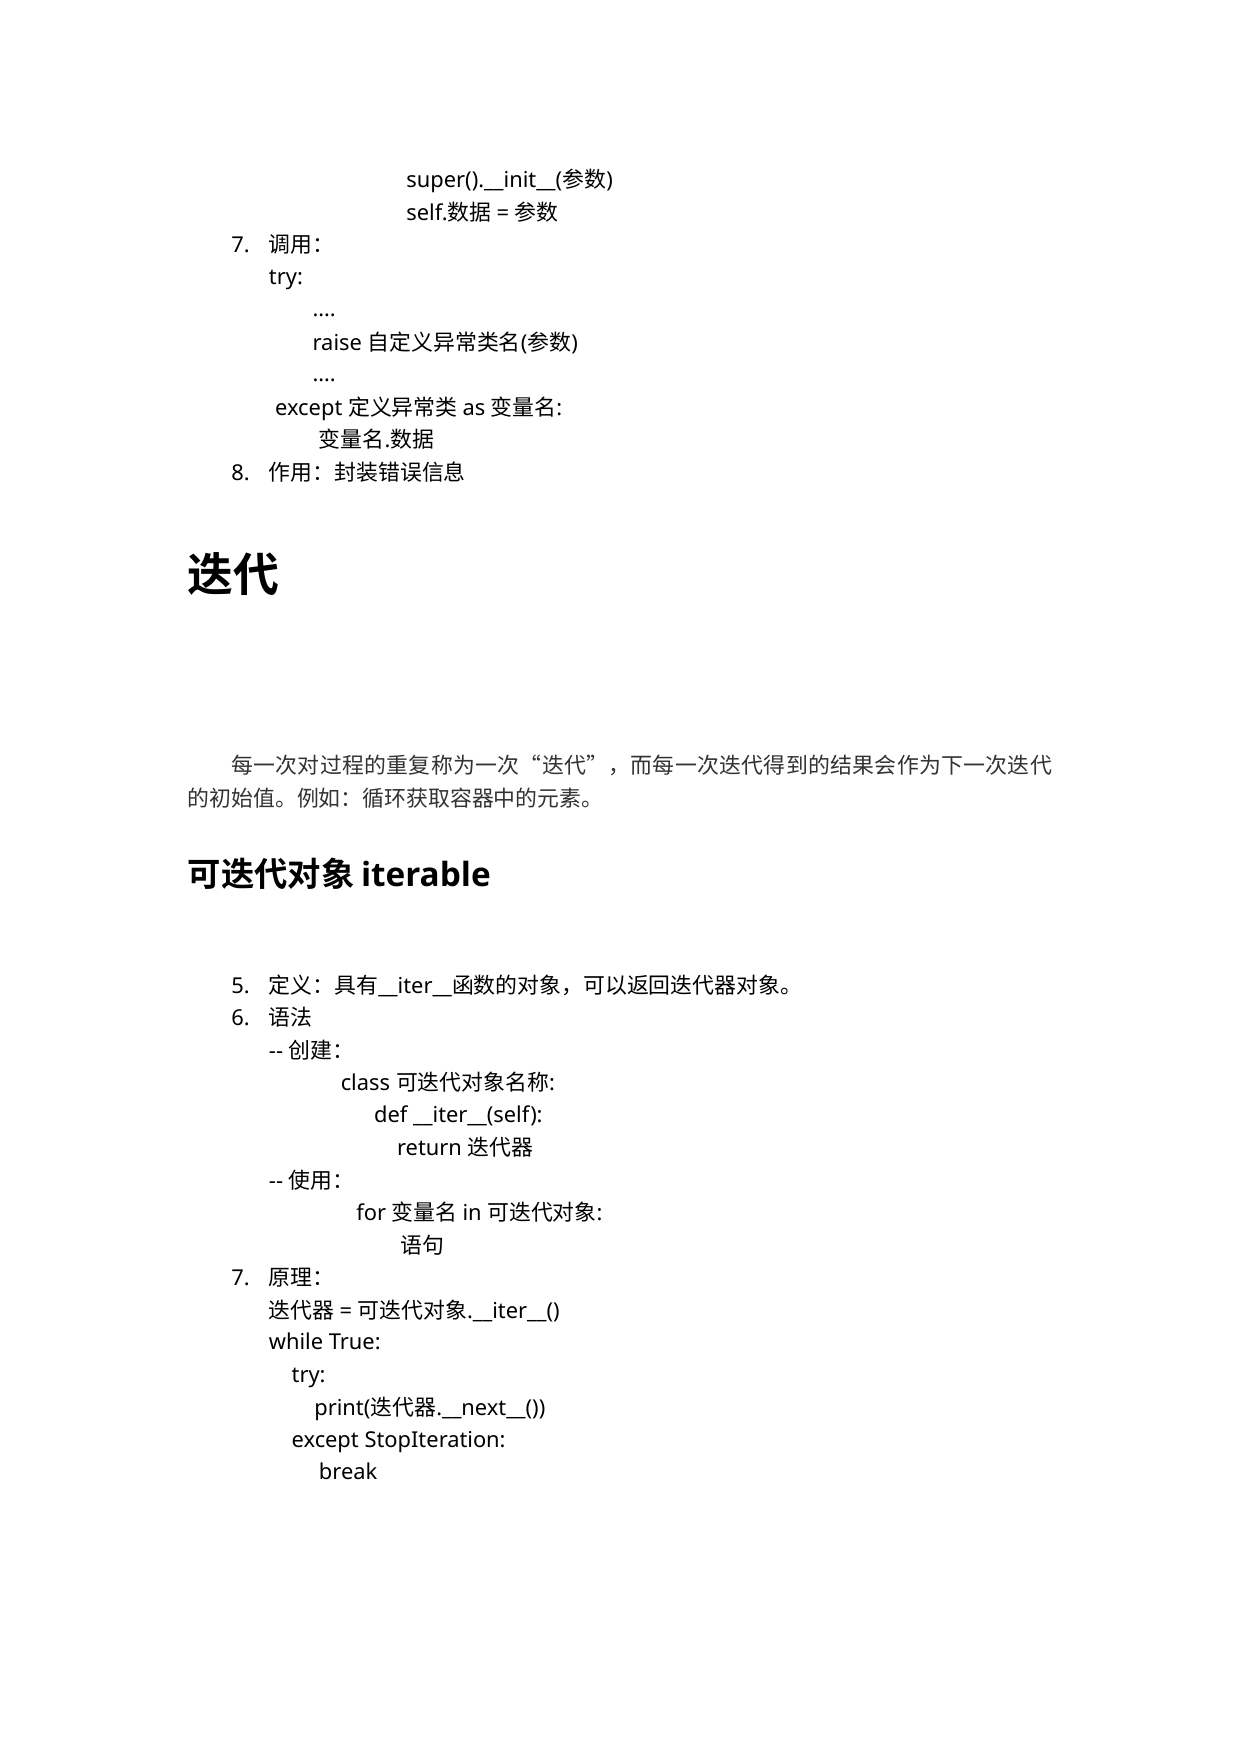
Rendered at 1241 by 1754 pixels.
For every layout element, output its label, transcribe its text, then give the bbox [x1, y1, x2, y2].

list 调用： [231, 227, 1053, 259]
text 迭代器 = 可迭代对象.__iter__() [225, 1292, 1053, 1325]
text 变量名.数据 [187, 422, 1053, 454]
text for 变量名 in 可迭代对象: [312, 1195, 1053, 1227]
list 作用：封装错误信息 [231, 454, 1053, 487]
list …. [269, 292, 1053, 324]
list -- 使用： [269, 1162, 1053, 1195]
list break [225, 1455, 1053, 1487]
subtitle 可迭代对象iterable [187, 840, 1053, 905]
list except StopIteration: [225, 1422, 1053, 1455]
text def __iter__(self): [362, 1097, 1053, 1130]
list print(迭代器.__next__()) [225, 1390, 1053, 1422]
text class 可迭代对象名称: [297, 1065, 1053, 1097]
list try: [225, 1357, 1053, 1390]
text 每一次对过程的重复称为一次“迭代”，而每一次迭代得到的结果会作为下一次迭代的初始值。例如：循环获取容器中的元素。 [187, 748, 1053, 813]
list while True: [225, 1325, 1053, 1357]
list 定义：具有__iter__函数的对象，可以返回迭代器对象。 [231, 967, 1053, 1000]
text except 定义异常类 as 变量名: [187, 389, 1053, 422]
list 原理： [231, 1260, 1053, 1292]
text return 迭代器 [362, 1130, 1053, 1162]
list 语句 [356, 1227, 1053, 1260]
text self.数据 = 参数 [275, 194, 1053, 227]
list try: [269, 259, 1053, 292]
subtitle 迭代 [187, 522, 1053, 620]
list raise 自定义异常类名(参数) [269, 324, 1053, 357]
list 语法 [231, 1000, 1053, 1032]
text super().__init__(参数) [275, 162, 1053, 194]
list …. [269, 357, 1053, 389]
list -- 创建： [269, 1032, 1053, 1065]
